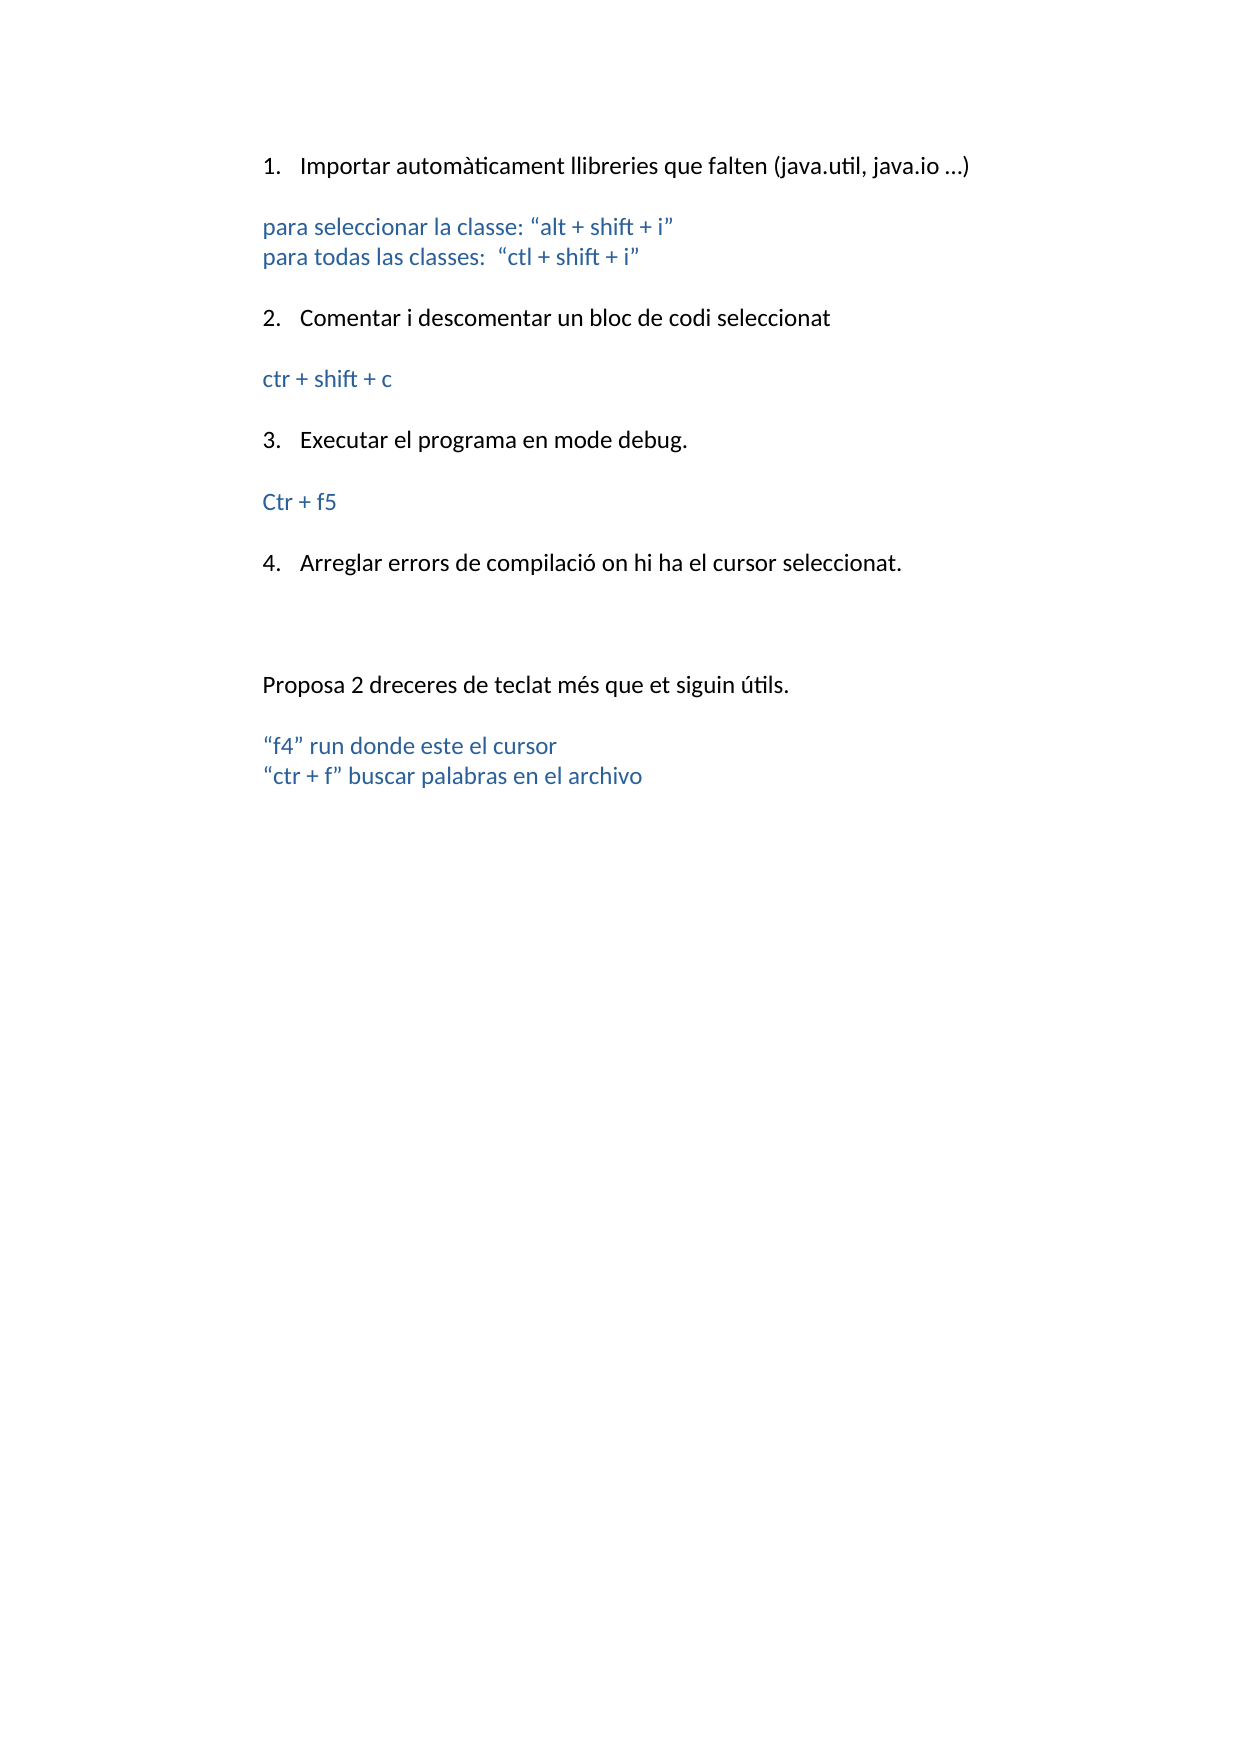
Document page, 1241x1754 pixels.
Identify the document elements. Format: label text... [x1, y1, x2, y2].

list Arreglar errors de compilació on hi ha el cursor seleccionat. [262, 547, 1053, 577]
list Comentar i descomentar un bloc de codi seleccionat [262, 303, 1053, 333]
text para todas las classes: “ctl + shift + i” [262, 242, 1053, 272]
list Proposa 2 dreceres de teclat més que et siguin útils. [262, 669, 1053, 699]
text “f4” run donde este el cursor [262, 730, 1053, 760]
list Executar el programa en mode debug. [262, 425, 1053, 455]
list Importar automàticament llibreries que falten (java.util, java.io …) [262, 150, 1053, 181]
text “ctr + f” buscar palabras en el archivo [262, 760, 1053, 791]
text ctr + shift + c [262, 364, 1053, 394]
text para seleccionar la classe: “alt + shift + i” [262, 211, 1053, 242]
text Ctr + f5 [262, 486, 1053, 516]
